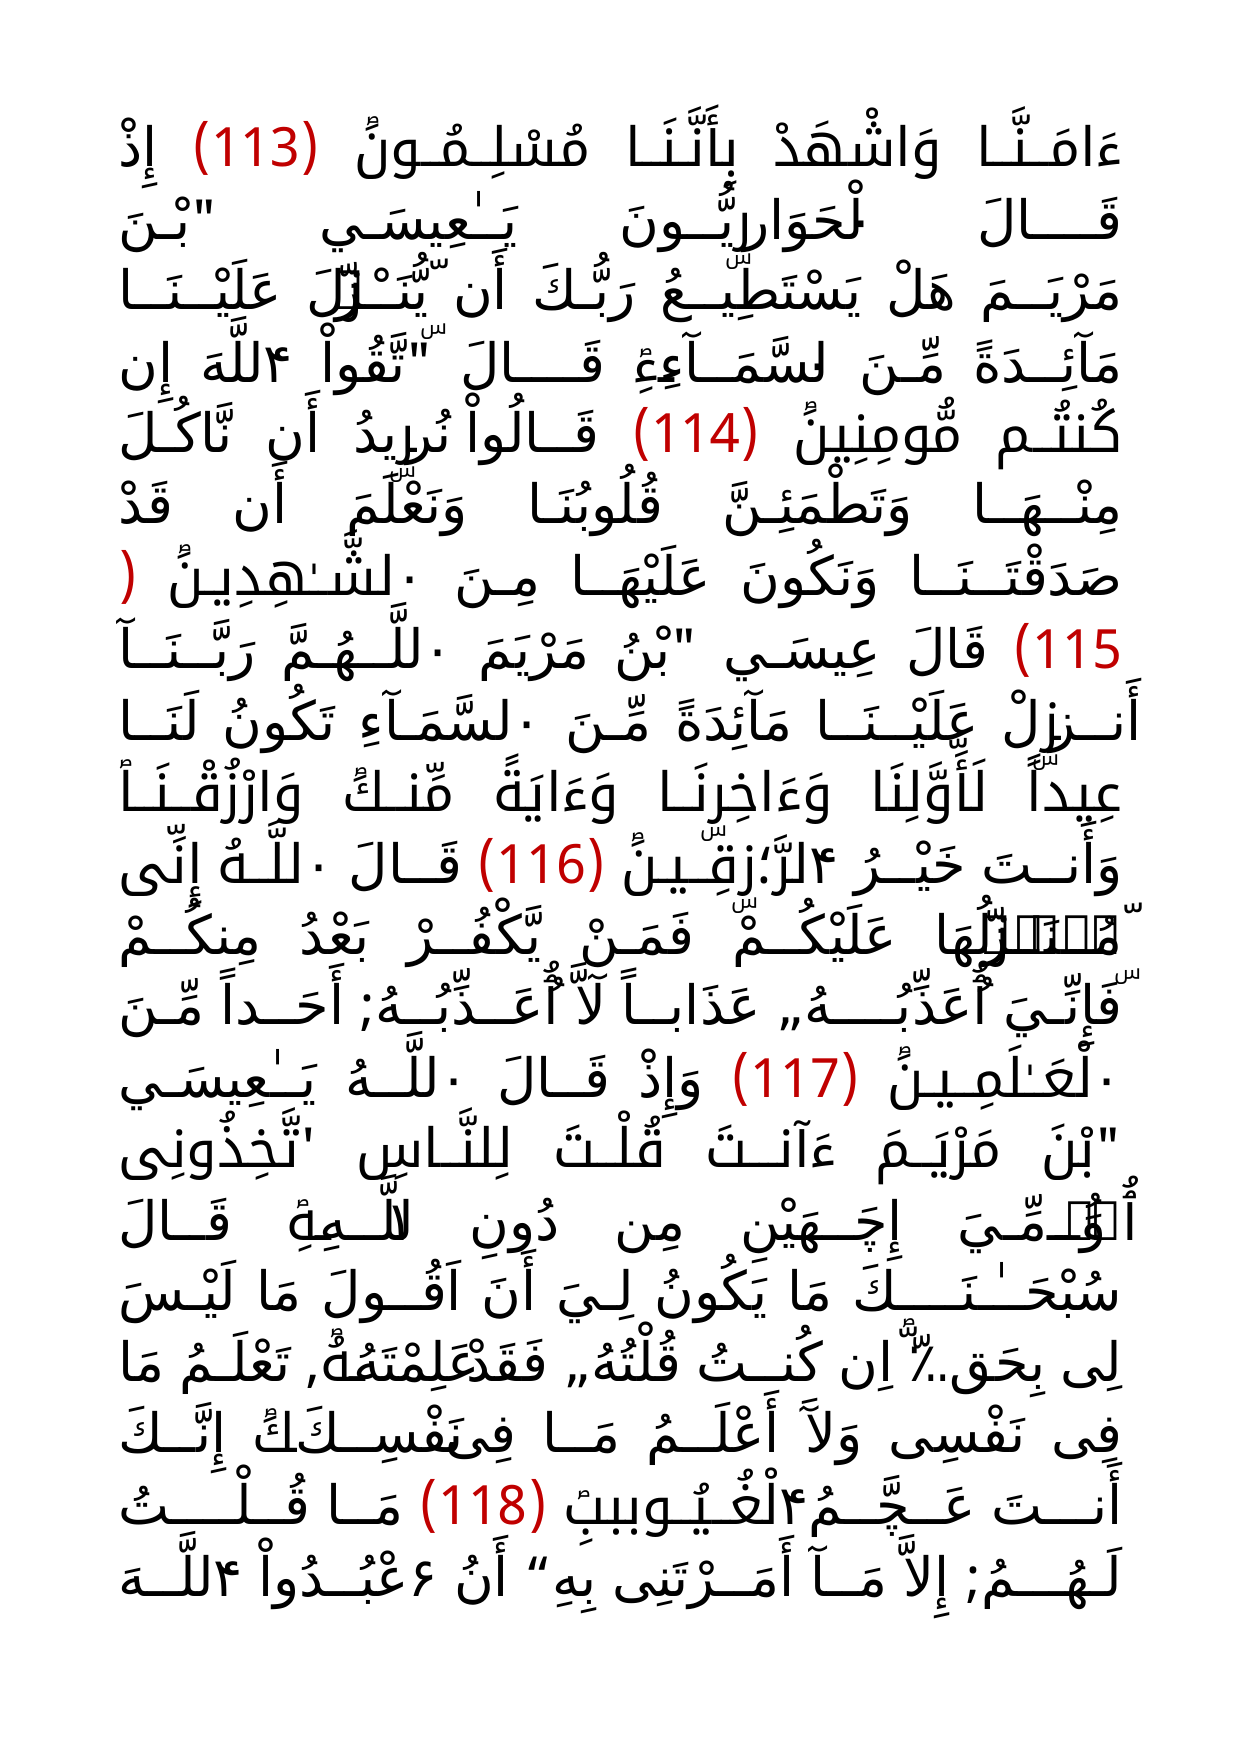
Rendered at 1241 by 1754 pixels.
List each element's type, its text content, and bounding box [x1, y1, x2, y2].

text بِسْمِ ۱للَّهِ ۱لرَّحْمَـٰنِ ۱لرَّحِيمِ يَـٰٓـأَيُّهَـا ۰لذِينَ ءَامَنُوٓاْ أَوْفُواْ بِالْعُقُودِؐ (1) ٱُحِلَّــتْ لَكُم بَهِيمَةُ ۴لاَنْعَــٰمِ إِلاَّ مَا يُتْلۭيٰ عَلَيْكُمْ غَيْرَ مُحِلِّى ۱لصَّيْدِ وَأَنتُمْ حُرُم٘ؐ اِنَّ ۰للَّهَ يَحْكُمُ مَا يُرۣيدُؐ (2) يَـٰٓأَيُّهَا ۰لذِيـنَ ءَامَنُواْ لاَ تُحِلُّواْ شَعَــٰٓئِرَ ۰للَّهِ وَلاَ ۰لشَّهْرَ ۰لْحَرَامَ وَلاَ ۰لْهَدْيَ وَلاَ ۰لْقَـلَئِدَ وَلآَ ءَآمِّينَ ۰لْبَيْــتَ ۰لْحَرَامَ يَبْتَغُونَ فَضْلًا مِّن رَّبِّهِمْ وَرۣضْوَ؛ناًؐ وَإِذَا حَلَلْتُمْ فَاصْطَادُواْؐ وَلاَ يَجْرۣمَنَّكُمْ شَنَـَٔانُ قَوْمٖ اَن صَدُّوكُمْ عَنِ ۱ڤْمَسْجِدِ ۱لْحَرَامِ أَن تَعْتَدُواْؐ وَتَعَاوَنُواْ عَلَي ۰لْبِـرّۣ وَالتَّقْوۭيٰؐ وَلاَ تَعَـاوَنُـواْ عَلَي ۰لِاثْـمِ وَالْعُـدْوَ؛نِؐ وَاتَّـقُـواْ ۴للَّهَؐ إِنَّ ۰للَّهَ شَدِيدُ ۴لْعِقَابببِؐ (3) ¥ حُرّۣمَــتْ عَلَيْكُمُ ۴لْمَيْتَةُ وَالدَّمُ وَلَحْمُ ۴لْخِنزۣيرۣ وَمَآ ٱُهِلَّ لِغَـيْرۣ ۱للَّهِ بِهِ” وَاڤْمُنْخَـنِـقَـةُ وَالْمَـوْقُـوذَةُ وَالْمُتَرَدِّيَةُ وَاڤنَّطِيحَةُ وَمَآ أَكَلَ ۰لسَّبُعُ إِلاَّ مَـا ذَكَّيْتُــمْ وَمَا ذُبِحَ عَلَي ۰لنُّصُــبِ وَأَن تَسْتَقْسِمُواْ بِالاَزْچَــمِؐ ذَ؛لِــكُــمْ فِسْق٘ؐ ۱لْيَـوْمَ يَئِـسَ ۰لذِينَ كَفَرُواْ مِن دِينِكُمْؐ فَلاَ تَخْشَوْهُــمْ وَاخْشَوْنِؐ ۱لْيَوْمَ أَكْمَلْــتُ لَكُمْ دِينَكُمْ وَأَتْمَمْــتُ عَلَيْكُمْ نِعْمَتِى وَرَضِـيـــتُ لَكُـمُ ۴لِاسْچَـمَ دِينـاًؐ فَمَنُ ۶ضْـطُــرَّ فِى مَخْمَصَـةٖ غَيْرَ مُتَجَانِـفٍ لِإِّثْـمٍ فَإِنَّ ۰للَّهَ غَـفُـورٌ رَّحِـيـمٌؐ (4) يَسْــَٔلُونَكَ مَاذَآ ٱُحِلَّ لَهُمْؐ قُلُ ۷حِلَّ لَكُمُ ۴لطَّيِّبَــٰــتُ وَمَــا عَلَّمْتُم مِّنَ ۰لْجَوَارۣحِ مُكَلِّبِينَ تُعَلِّمُونَهُنَّ مِمَّا عَلَّمَكُمُ ۴للَّهُؐ فَكُلُواْ مِمَّآ أَمْسَكْنَ عَلَيْكُمْ وَاذْكُرُواْ èسْمَ ۰للَّهِ عَلَيْهِؐ وَاتَّقُواْ ۴للَّهَؐ إِنَّ ۰للَّهَ سَرۣيعُ ۴لْحِـسَـابببِؐ (5) ۱لْيَـوْمَ ٱُحِـلَّ لَكُـمُ ۴لطَّيِّبَــٰــتُ وَطَعَامُ ۴لذِينَ ٱُوتُواْ ۴لْكِتَــٰــبَ حِلٌّ لَّكُمْ وَطَعَامُكُمْ حِـلٌّ لَّهُــمْ وَاڤْمُحْصَنَــٰــتُ مِنَ ۰لْمُومِنَــٰــتِ وَاڤْمُحْصَنَــٰــتُ مِنَ ۰لـذِينَ ٱُوتُواْ ۴لْكِتَــٰــبَ مِن قَـبْلِكُمُ; إِذَآ ءَاتَيْتُمُوهُنَّ ٱُجُورَهُنَّ مُحْصِنِيـنَ غَيْرَ مُسَـٰفِحِيـنَ وَلاَ مُتَّخِـذِىٓ أَخْدَانٍؐ وَمَنْ يَّكْفُرْ بِالِايمَـٰنِ فَقَدْ حَبِطَ عَمَلُهُ„ وَهُوَ فِى ۱لاَخِرَةِ مِنَ ۰لْخَــٰسِرۣينَؐ (6) ® يَـٰٓأَيُّهَا ۰لذِينَ ءَامَنُوٓاْ إِذَا قُمْتُـمُ; إِلَي ۰لصَّلَــوٰةِ فَاغْسِلُواْ وُجُوهَكُمْ وَأَيْدِيَكُمُ; إِلَي ۰لْمَرَافِقِ وَامْسَحُواْ بِرُءُوسِكُمْؐ وَأَرْجُلَكُمُ; إِلَي ۰لْكَعْبَيْنِؐ وَإِن كُنتُمْ جُنُبــاً فَاطَّهَّرُواْؐ وَإِن كُنتُم مَّرْضۭيٰٓ أَوْ عَلَيٰ سَفَـر۫ اَوْ جَـآءَ احَدٌ مِّنكُم مِّنَ ۰لْغَآئِطِ أَوْ چَمَسْتُمُ ۴لنِّسَـآءَ فَلَمْ تَجِدُواْ مَآءً فَتَيَمَّمُواْ صَعِيداً طَيِّباً فَامْسَحُواْ بِوُجُوهِكُمْ وَأَيْدِيكُم مِّنْهُؐ مَا يُرۣيدُ ۴للَّهُ لِيَجْعَلَ عَلَيْكُم مِّنْ حَرَجٍؐ وَچَكِنْ يُّرۣيــدُ لِيُطَهِّرَكُمْ وَلِيُتِمَّ نِعْمَتَهُ„ عَلَيْكُمْ لَعَلَّكُمْ تَشْكُرُونَؐ (7) وَاذْكُرُواْ نِعْمَةَ ۰للَّهِ عَلَيْكُمْ وَمِيثَــٰقَهُ ۴ﻟ﮲ وَاثَقَكُم بِهِ“ إِذْ قُلْتُمْ سَمِعْنَا وَأَطَعْنَاؐ وَاتَّقُواْ ۴للَّهَؐ إِنَّ ۰للَّهَ عَلِيمٛ بِذَاتِ ۱لصُّدُورۣؐ (8) يَـٰٓـأَيُّهَا ۰لذِينَ ءَامَنُواْ كُونُواْ قَوَّ؛مِينَ لِلهِ شُهَـدَآءَ بِالْقِـسْـطِؐ وَلاَ يَجْرۣمَـنَّــكُمْ شَنَـــَٔانُ قَــوْمٖ عَلَـيٰٓ أَلاَّ تَعْدِلُواْؐ èعْدِلُواْ هُوَ أَقْـرَبببُ لِلتَّقْوۭيٰؐ وَاتَّقُـواْ ۴للَّهَؐ إِنَّ ۰للَّهَ خَبِيرٛ بِمَــا تَعْمَلُونَؐ (9) وَعَدَ ۰للَّهُ ۴لذِينَ ءَامَنُواْ وَعَمِلُواْ ۴ڤصَّـٰڤِحَـٰــتِ لَهُم مَّغْفِرَةٌ وَأَجْر٘ عَظِيمٌؐ (10) وَالذِينَ كَفَرُواْ وَكَذَّبُواْ بِـَٔايَــٰتِنَآ ٱُوْلَئِكَ أَصْحَــٰــبُ ۴لْجَحِيمِؐ (11) يَـٰٓأَيُّهَا ۰لذِينَ ءَامَنُواْ ۶ذْكُرُواْ نِعْمَــتَ ۰للَّهِ عَلَيْكُمُ; إِذْ هَمَّ قَوْم٘ اَنْ يَّـبْسُطُوٓاْ إِلَيْكُمُ; أَيْدِيَهُمْ فَكَفَّ أَيْدِيَهُمْ عَنكُمْؐ وَاتَّقُواْ ۴للَّهَؐ وَعَلَي ۰للَّهِ فَلْيَتَوَكَّلِ ۱لْمُومِنُونَؐ (12) © وَلَقَدَ اَخَذَ ۰للَّهُ مِيثَـٰقَ بَنِىٓ إِسْرَآءِيلَ وَبَعَثْنَا مِنْهُمُ èثْنَىْ عَشَرَ نَقِيبـاًؐ وَقَالَ ۰للَّهُ إِنِّى مَعَكُمْؐ لَـئِـنَ اَقَمْتُمُ ۴لصَّلَوٰةَ وَءَاتَيْتُمُ ۴لزَّكَوٰةَ وَءَامَنتُم بِرُسُلِى وَعَزَّرْتُمُوهُمْ وَأَقْرَضْتُمُ ۴للَّهَ قَرْضاٗ حَسَناً لُءَّكَفِّرَنَّ عَنكُمْ سَيِّــَٔاتِكُمْ وَلُءَدْخِلَنَّكُمْ جَنَّــٰــتٍ تَجْرۣى مِـن تَحْتِهَا ۰لاَنْهَـٰـرُؐ فَمَن كَفَـرَ بَـعْـدَ ذَ؛لِـكَ مِنكُمْ فَقَد ضَّلَّ سَوَآءَ ۰لسَّبِيلِؐ (13) فَبِمَا نَقْضِهِم مِّيثَــٰقَهُمْ لَعَنَّــٰهُمْ وَجَعَلْنَا قُلُوبَهُمْ قَــٰسِيَـةً يُحَـرّۣفُونَ ۰لْكَلِـمَ عَن مَّوَاضِعِهِ” وَنَسُـواْ حَظّـاً مِّمَّــا ذُكِّـرُواْ بِهِؐ” وَلاَ تَــزَالُ تَطَّلِعُ عَلَيٰ خَآئِنَةٍ مِّنْهُمُ; إِلاَّ قَلِيلًا مِّنْهُــمْؐ فَاعْــفُ عَنْهُمْ وَاصْفَحِؐ اِنَّ ۰للَّهَ يُحِــبُّ ۴ڤْمُحْسِنِينَؐ (14) وَمِـنَ ۰لذِيـنَ قَالُوٓاْ إِنَّــا نَصَـٰرۭيٰٓ أَخَذْنَا مِيثَــٰقَهُمْ فَنَسُواْ حَظّاً مِّمَّــا ذُكِّرُواْ بِهِ” فَأَغْرَيْنَا بَيْنَهُمُ ۴لْعَدَ؛وَةَ وَالْبَغْضَآءَ اۭلَيٰ يَوْمِ ۱لْقِيَــٰمَةِؐ وَسَوْفَ يُنَبِّيؖهُمُ ۴للَّهُ بِمَاكَانُواْ يَصْنَعُونَؐ (15) يَـٰٓأَهْلَ ۰لْكِتَــٰــبِ قَدْ جَآءَكُمْ رَسُولُنَـا يُبَيِّنُ لَكُمْ كَثِيراً مِّمَّا كُنتُمْ تُخْفُونَ مِنَ ۰لْكِتَــٰــبِ وَيَعْفُواْ عَن كَثِيرٍؐ (16) قَدْ جَآءَكُم مِّنَ ۰للَّهِ نُورٌ وَكِتَــٰــبٌ مُّبِينٌ (17) يَهْدِى بِهِ ۱للَّهُ مَـنِ 'تَّبَعَ رۣضْوَ؛نَهُ„ سُبُلَ ۰لسَّچَمِؐ وَيُخْرۣجُـهُم مِّنَ ۰لظُّلُمَــٰــتِ إِلَي ۰لنُّورۣ بِإِذْنِهِؐ” وَيَهْدِيهِمُ; إِلَيٰ صِرَ؛طٍ مُّسْتَقِيمٍؐ (18) ® لَّقَدْ كَفَـرَ ۰لذِيـنَ قَالُوٓاْ إِنَّ ۰للَّهَ هُوَ ۰لْمَسِيحُ èبْنُ مَرْيَمَؐ قُـلْ فَمَنْ يَّمْلِــكُ مِنَ ۰للَّهِ شَيْـــٔاٗ اِنَ اَرَادَ أَنْ يُّهْلِــكَ ۰ڤْمَسِيحَ "بْنَ مَرْيَــمَ وَٱُمَّهُ„ وَمَن فِى ۱لاَرْضِ جَمِيعـاًؐ وَلِلهِ مُلْــكُ ۴لسَّمَــٰوَ؛تتتِ وَالاَرْضِ وَمَا بَيْنَهُمَاؐ يَخْلُـقُ مَا يَشَآءُؐ وَاللَّهُ عَلَيٰ كُلِّ شَيْءٍ قَدِيــرٌؐ (19) وَقَالَــتِ ۱لْيَهُودُ وَالنَّصَــٰرۭيٰ نَحْـنُ أَبْنَــٰٓؤُاْ ۴للَّهِ وَأَحِبَّـٰٓؤُهُؐ, قُلْ فَلِمَ يُعَذِّبُكُم بِذُنُوبِكُمؐ بَلَ اَنتُم بَشَرٌ مِّمَّـنْ خَلَقَؐ يَغْفِرُ لِمَنْ يَّشَآءُ وَيُعَذِّبببُ مَـنْ يَّشَآءُؐ وَلِلهِ مُلْكُ ۴لسَّمَـٰوَ؛تتتِ وَالاَرْضِ وَمَا بَيْنَهُمَـاؐ وَإِلَيْهِ ۱لْمَصِيرُؐ (20) يَـٰٓأَهْلَ ۰لْكِتَــٰــبِ قَدْ جَآءَكُمْ رَسُولُنَا يُبَيِّنُ لَكُمْ عَلَيٰ فَتْرَةٍ مِّنَ ۰لرُّسُلِ أَن تَقُولُواْ مَا جَآءَنَــا مِنۢ بَشِيرٍ وَلاَ نَذِيرٍ فَقَدْ جَآءَكُم بَشِيرٌ وَنَذِيرٌؐ وَاللَّهُ عَلَيٰ كُلِّ شَيْءٍ قَدِيرٌؐ (21) وَإِذْ قَالَ مُوسۭيٰ لِقَوْمِهِ” يَــٰقَوْمِ ۹ذْكُرُواْ نِعْمَةَ ۰للَّهِ عَلَيْكُمُ; إِذْ جَعَلَ فِيكُمُ; أَنۢبِيؕـآءَ وَجَعَلَكُم مُّلُوكـاًؐ وَءَاتۭيٰكُم مَّا لَمْ يُوتتتِ أَحَداً مِّنَ ۰لْعَــٰلَمِينَؐ (22) يَــٰقَوْمِ ۹دْخُلُواْ ۴لاَرْضَ ۰لْمُقَدَّسَةَ ۰لتِى كَتَــــبَ ۰للَّهُ لَــكُمْؐ وَلاَ تَرْتَدُّواْ عَلَيٰٓ أَدْبۭـٰرۣكُمْ فَتَنقَــلِبُـواْ خَـــٰسِرۣيـنَؐ (23) قَــالُواْ يَــٰمُوسۭيٰٓ إِنَّ فِيهَا قَوْمـاً جَبّۭارۣينَؐ وَإِنَّا لَن نَّدْخُلَهَـا حَتَّـيٰ يَخْرُجُواْ مِنْهَــاؐ فَإِنْ يَّخْرُجُواْ مِنْـهَـا فَإِنَّا دَ؛خِلُـونَؐ (24) ¤ قَالَ رَجُچَنِ مِنَ ۰لذِينَ يَخَافُونَ أَنْعَمَ ۰للَّهُ عَلَيْهِمَا ۸دْخُلُواْ عَلَيْهِمُ ۴لْبَابببَؐ فَإِذَا دَخَلْتُمُوهُ فَإِنَّكُمْ غَـٰلِبُونَؐ وَعَلَي ۰للَّهِ فَتَوَكَّلُوٓاْ إِن كُنتُــم مُّومِنِيـنَؐ (25) قَــالُواْ يَــٰمُوسۭيٰٓ إِنَّـا لَن نَّدْخُلَهَآ أَبَداً مَّـا دَامُواْ فِيهَا فَاذْهَــبَ اَنتَ وَرَبُّكَ فَقَــٰتِلآَ إِنَّا هَــٰهُنَا قَــٰعِدُونَؐ (26) قَالَ رَبِّ إِنِّى لآَ أَمْلِكُ إِلاَّ نَفْسِىؐ وَأَخِىؐ فَافْرُقْ بَيْنَنَـا وَبَيْنَ ۰لْقَوْمِ ۱لْفَــٰسِقِيـنَؐ (27) قَالَ فَإِنَّهَا مُحَـرَّمَة٘ عَلَيْهِمُؐ; أَرْبَعِينَ سَنَةً يَتِيهُـونَ فِى ۱لاَرْضِؐ فَلاَ تَاسَ عَلَي ۰لْقَوْمِ ۱لْفَــٰسِقِينَؐ (28) وَاتْلُ عَلَيْهِــمْ نَبَأَ "بْنَيَ —ادَمَ بِالْحَقِّ إِذْ قَرَّبَــا قُرْبَاناً فَتُقُبِّلَ مِنَ اَحَدِهِمَا وَلَمْ يُتَقَبَّلْ مِنَ ۰لاَخَرۣؐ قَالَ لَأَقْتُلَنَّــكَؐ قَالَ إِنَّمَا يَتَقَبَّلُ ۴للَّهُ مِنَ ۰لْمُتَّقِينَؐ (29) لَـئِنۢ بَسَطْــتَّ إِلَيَّ يَدَكَ لِتَقْتُـلَنِى مَـآ أَنَــا بِبَاسِطٍ يَدِيَ إِلَيْــكَ لَأِقْتُلَــكَؐ إِنِّيَ أَخَافُ ۴للَّهَ رَبَّ ۰لْعَــٰلَمِينَؐ (30) إِنِّيَ ٱُرۣيدُ أَن تَبُوٓأَ بِإِثْمِى وَإِثْمِــكَ فَتَكُونَ مِنَ اَصْحَــٰــبِ ۱لنّۭارۣؐ وَذَ؛لِكَ جَزَ×ؤُاْ ۴لظَّـٰلِمِــيـنَؐ (31) فَطَوَّعَــــتْ لَــهُ„ نَفْسُــهُ„ قَتْلَ أَخِيـهِ فَقَتَــلَــهُ„ فَأَصْبَحَ مِـنَ ۰لْخَــٰسِرۣيـنَؐ (32) فَبَعَــــثَ ۰للَّهُ غُرَابــاً يَبْحَــــثُ فِى ۱لاَرْضِ لِيُرۣيَــهُ„ كَيْــفَ يُوَ؛رۣى سَوْءَةَ أَخِيهِؐ قَــالَ يَـٰوَيْلَتۭيٰٓ أَعَجَزْتتتُ أَنَ اَكُونَ مِثْلَ هَـٰذَا ۰لْغُرَابببِ فَٱُوَ؛رۣيَ سَوْءَةَ أَخِى فَأَصْبَحَ مِنَ ۰لنَّــٰدِمِينَ (33) مِنَ اَجْلِ ذَ؛لِكَؐ كَتَبْنَـا عَلَيٰ بَنِىٓ إِسْرَآءِيلَ أَنَّهُ„ مَن قَتَلَ نَفْساَۢ بِغَيْـرۣ نَفْسٖ اَوْ فَسَادٍ فِى ۱لاَرْضِ فَكَأَنَّمَا قَتَلَ ۰لنَّاسَ جَمِيعـاًؐ وَمَنَ اَحْيۭاهَــا فَكَأَنَّمَآ أَحْيَــا ۰لنَّاسَ جَمِيعاًؐ ® وَلَقَدْ جَآءَتْهُمْ رُسُلُنَـا بِالْبَيِّنَــٰــتِ ثُـمَّ إِنَّ كَثِيراً مِّنْهُم بَعْدَ ذَ؛لِــكَ فِى ۱لاَرْضِ لَمُسْرۣفُــونَؐ (34) إِنَّــمَــا جَزَ×ؤُاْ ۴لذِينَ يُحَارۣبُونَ ۰للَّهَ وَرَسُولَهُ„ وَيَسْعَوْنَ فِى ۱لاَرْضِ فَسَــاداٗ اَنْ يُّقَــتَّــلُــوٓاْ أَوْ يُصَــلَّبُــوٓاْ أَوْ تُقَطَّــعَ أَيْدِيهِــــمْ وَأَرْجُلُهُم مِّنْ خِچَفٖ اَوْ يُنفَوْاْ مِنَ ۰لاَرْضِؐ ذَ؛لِــكَ لَهُــمْ خِزْيٌ فِى ۱لدُّنْيۭـاؐ وَلَهُــمْ فِى ۱لاَخِرَةِ عَــذَاب٘ عَظِيــم٘ (35) اِلاَّ ۰لذِينَ تَابُواْ مِن قَــبْـلِ أَن تَقْدِرُواْ عَلَيْهِمْ فَاعْلَمُوٓاْ أَنَّ ۰للَّــهَ غَفُورٌ رَّحِيمٌؐ (36) يَـٰٓأَيُّهَــا ۰لذِينَ ءَامَنُواْ èتَّقُواْ ۴للَّهَ وَابْتَغُوٓاْ إِلَيْهِ ۱لْوَسِيلَةَ وَجَــٰهِدُواْ فِى سَبِيـلِــهِ” لَعَلَّــكُــمْ تُفْلِحُـونَؐ (37) إِنَّ ۰لذِيـنَ كَـفَــرُواْ لَوَ اَنَّ لَهُــم مَّــا فِى ۱لاَرْضِ جَمِيعــاً وَمِثْلَهُ„ مَعَهُ„ لِيَفْتَدُواْ بِهِ” مِـنْ عَـذَابببِ يَــوْمِ ۱لْقِيَــٰـمَةِ مَــا تُقُبِّلَ مِنْهُمْؐ وَلَهُمْ عَذَاببب٘ اَلِيــمٌؐ (38) يُرۣيدُونَ أَنْ يَّخْــرُجُــواْ مِنَ ۰لنّۭارۣ وَمَـا هُم بِخَــٰرۣجِينَ مِنْهَـاؐ وَلَهُمْ عَذَابٌ مُّقِيمٌؐ (39) وَالسَّارۣقُ وَالسَّارۣقَةُ فَاقْطَعُوٓاْ أَيْدِيَهُمَا جَزَآءَۢ بِمَا كَسَبَــا نَكَــٰلًا مِّـنَ ۰للَّهِؐ وَاللَّهُ عَزۣيز٘ حَكِيــمٌؐ (40) فَمَـن تَابَ مِـنۢ بَــعْــدِ ظُلْمِهِ” وَأَصْــلَحَ فَــإِنَّ ۰للَّهَ يَتُـوبببُ عَلَــيْــهِؐ إِنَّ ۰للَّــهَ غَفُــورٌ رَّحِيم٘ؐ (41) اَلَمْ تَعْلَمَ اَنَّ ۰للَّهَ لَهُ„ مُلْــكُ ۴لسَّمَــٰوَ؛تِ وَالاَرْضِؐ يُعَذِّبببُ مَـنْ يَّشَـآءُ وَيَغْفِرُ لِمَنْ يَّشَــآءُؐ وَاللَّهُ عَلَيٰ كُلِّ شَيْءٍ قَدِيرٌؐ (42) © يَـٰٓأَيُّهَـا ۰لرَّسُولُ لاَ يُحْزۣنــكَ ۰لذِينَ يُسَــٰرۣعُونَ فِى ۱لْكُفْرۣ مِنَ ۰لذِينَ قَالُـوٓاْ ءَامَنَّـا بِأَفْـوَ؛هِــهِــمْ وَلَمْ تُومِـن قُلُوبُهُـمْؐ وَمِنَ ۰لذِيـنَ هَــادُواْ سَمَّــٰـعُــونَ لِلْكَذِبببِ سَمَّــٰعُــونَ لِقَوْمٖ —اخَرۣيـنَ لَمْ يَاتُوكَؐ يُحَرّۣفُــونَ ۰لْكَــلِــمَ مِـنۢ بَعْدِ مَوَاضِعِــهِ” يَقُولُــونَ إِنُ ۷وتِيتُــمْ هَــٰـذَا فَخُــذُوهُ وَإِن لَّــمْ تُــوتَــوْهُ فَاحْــذَرُواْؐ وَمَـنْ يُّــرۣدِ ۱للَّــهُ فِــتْــنَــتَــهُ„ فَلَـن تَــمْـلِــكَ لَــهُ„ مِـنَ ۰للَّهِ شَــيْـــٔاٗؐ ۷وْلَئِـــكَ ۰لذِينَ لَمْ يُرۣدِ ۱للَّهُ أَنْ يُّطَــهِّــرَ قُلُوبَــهُــمْؐ لَــهُــمْ فِى ۱لدُّنْـيۭــا خِـزْيٌؐ وَلَــهُـمْ فِى ۱لاَخِــرَةِ عَــذَاب٘ عَظِــيــمٌؐ (43) سَمَّـــٰعُــونَ لِلْكَذِبببِ أَكَّــٰلُـونَ ڤِڤسُّحْــــتِؐ فَــإِن جَآءُوكككَ فَاحْكُــم بَيْنَهُمُ; أَوَ اَعْرۣضْ عَنْهُـمْؐ وَإِن تُعْـرۣضْ عَنْهُـمْ فَلَـنْ يَّضُرُّوكككَ شَيْـــٔاًؐ وَإِنْ حَكَمْــــتَ فَاحْكُـم بَيْنَهُــم بِالْقِسْـطِؐ إِنَّ ۰للَّهَ يُحِــبُّ ۴لْمُقْسِطِينَؐ (44) وَكَيْفَ يُحَكِّمُونَــكَ وَعِندَهُمُ ۴لتَّوْرۭيٰةُ فِيهَا حُكْمُ ۴للَّهِ ثُمَّ يَتَوَلَّوْنَ مِنۢ بَعْدِ ذَ؛لِكَؐ وَمَــآ ٱُوْلَئِكَ بِالْمُومِنِينَؐ (45) إِنَّآ أَنزَلْنَا ۰لتَّوْرۭيٰةَ فِيهَا هُديً وَنُورٌ يَحْكُمُ بِهَـا ۰لنَّبِيٓــُٔونَ ۰لذِيـنَ أَسْلَمُـواْ لِلذِينَ هَـادُواْ وَالرَّبَّـــٰنِيُّـونَ وَالاَحْبَارُ بِمَا ۸سْتُحْفِظُواْ مِن كِتَــٰــبِ ۱للَّهِ وَكَانُواْ عَلَيْهِ شُهَدَآءَؐ فَلاَ تَخْشَـوُاْ ۴لنَّاسَ وَاخْشَـوْنِؐ وَلاَ تَشْتَــرُواْ بِـَٔايَــٰتِى ثَمَنـاً قَلِيلًؐا وَمَن لَّمْ يَحْكُم بِمَـآ أَنزَلَ ۰للَّهُ فَٱُوْلَئِكَ هُمُ ۴لْكَــٰفِرُونَؐ (46) ® وَكَتَبْنَـا عَلَيْهِمْ فِيهَآ أَنَّ ۰لنَّفْـسَ بِالنَّفْسِ وَالْعَيْـنَ بِالْعَيْـنِ وَالاَنـفَ بِالاَنـفِ وَالاُذْنَ بِالاُذْنِ وَالسِّنَّ بِالسِّنِّ وَالْجُرُوحَ قِصَاصٌؐ فَمَن تَصَدَّقَ بِهِ” فَهُوَ كَفَّارَةٌ لَّـهُؐ, وَمَن لَّمْ يَحْكُم بِمَآ أَنزَلَ ۰للَّهُ فَٱُوْلَئِــكَ هُمُ ۴لظَّـٰلِمُونَؐ (47) وَقَفَّيْنَا عَلَـيٰٓ ءَاثۭـٰرۣهِم بِعِيسَي "بْنِ مَرْيَمَ مُصَدِّقاً لِّمَا بَيْنَ يَدَيْهِ مِنَ ۰لتَّوْرۭيٰةِؐ وَءَاتَيْنَــٰهُ ۴لِانجِيـلَ فِيهِ هُديً وَنُورٌ وَمُصَدِّقاً لِّمَـا بَيْـنَ يَدَيْهِ مِـنَ ۰لتَّوْرۭيٰـةِ وَهُـديً وَمَوْعِـظَـةً لِّلْمُتَّقِيـنَؐ (48) وَڤْيَحْكُمَ اَهْـلُ ۴لِانجِيلِ بِمَآ أَنزَلَ ۰للَّهُ فِيهِؐ وَمَن لَّمْ يَحْكُم بِمَــآ أَنزَلَ ۰للَّهُ فَٱُوْلَئِــكَ هُمُ ۴لْفَــٰسِقُـونَؐ (49) وَأَنزَلْنَــآ إِلَيْــكَ ۰لْكِتَــٰـــبَ بِالْحَقِّ مُصَدِّقاً لِّمَا بَيْنَ يَدَيْهِ مِنَ ۰لْكِتَــٰــبِ وَمُهَيْمِناٗ عَلَيْهِؐ فَاحْكُم بَيْنَهُم بِمَآ أَنزَلَ ۰للَّهُ وَلاَ تَتَّبِعَ اَهْوَآءَهُمْ عَمَّا جَآءَكَ مِنَ ۰لْحَقﱢّؐ لِكُلٍّ جَعَلْنَا مِنكُمْ شِرْعَةً وَمِنْهَاجاًؐ وَلَوْ شَآءَ ۰للَّهُ لَجَعَلَكُمُ; ٱُمَّةً وَ؛حِدَةًؐ وَچَكِن لِّيَبْلُوَكُمْ فِى مَآ ءَاتۭيٰكُمْؐ فَاسْتَبِقُواْ ۴لْخَيْرَ؛تتتِؐ إِلَي ۰للَّهِ مَرْجِعُكُمْ جَمِيعاً فَيُنَبِّيؖكُم بِمَا كُنتُمْ فِيهِ تَخْتَلِفُونَؐ (50) ¥ وَأَنُ ۶حْكُم بَيْنَهُم بِمَآ أَنزَلَ ۰للَّهُؐ وَلاَ تَتَّـبِـعَ اَهْوَآءَهُــمْؐ وَاحْــذَرْهُــمُ; أَنْ يَّفْتِنُـوكككَ عَنۢ بَعْضِ مَآ أَنــزَلَ ۰للَّــهُ إِلَيْــكَؐ فَــإِن تَوَلَّوْاْ فَاعْلَـمَ اَنَّمَـا يُرۣيدُ ۴للَّهُ أَنْ يُّصِيبَـهُم بِبَعْضِ ذُنُوبِهِمْؐ وَإِنَّ كَثِيـراً مِّـنَ ۰لنَّـاسِ لَفَــٰسِقُـونَؐ (51) أَفَحُــكْمَ ۰لْجَــٰهِـلِــيَّــةِ يَبْغُـونَؐ وَمَـنَ اَحْسَـنُ مِنَ ۰للَّــهِ حُكْمــاً لِّقَوْمٍ يُوقِــنُــونَؐ (52) يَـٰٓـأَيُّـهَـا ۰لذِيـنَ ءَامَـنُـواْ لاَ تَتَّخِـذُواْ ۴لْيَـهُـودَ وَالنَّـصَــٰرۭيٰٓ أَوْلِيَــآءَؐ بَعْضُهُـمُ; أَوْلِيَــآءُ بَعْـضٍؐ وَمَنْ يَّتَوَلَّـهُـم مِّنـكُمْ فَإِنَّــهُ„ مِنْـهُــمُؐ; إِنَّ ۰للَّـهَ لاَ يَـهْـدِى ۱لْقَــوْمَ ۰لظَّــٰلِـمِيـنَؐ (53) فَـتَـرَي ۰لــذِيـنَ فِى قُلُــوبِهِــم مَّرَضٌ يُسَــٰرۣعُــونَ فِيهِــمْ يَقُــولُــونَ نَخْشۭـيٰٓ أَن تُصِيـبَــنَــا دَآئِرَةٌؐ فَعَـسَـي ۰للَّـهُ أَنْ يَّـاتِـيَ بِاڤْفَتْحِ أَوَ اَمْرٍ مِّـنْ عِنـدِهِ” فَيُصْبِحُـواْ عَلَـيٰ مَآ أَسَـرُّواْ فِىٓ أَنفُسِــهِــمْ نَــٰدِمِيـنَؐ (54) يَقُـولُ ۴لذِيـنَ ءَامَنُوٓاْ أَهَـٰٓؤُلآَءِ ۱لـذِينَ أَقْسَـمُـواْ بِاللَّهِ جَهْدَ أَيْمَــٰنِـهِمُ; إِنَّهُمْ لَمَعَكُمْ حَبِطَــتَ اَعْمَــٰلُـهُـمْ فَأَصْبَحُــواْ خَــٰسِــرۣيـنَؐ (55) يَـٰٓأَيُّـهَـا ۰لذِينَ ءَامَـنُـواْ مَنْ يَّـرْتَدِدْ مِنكُمْ عَـن دِينِـهِ” فَسَوْفَ يَاتِى ۱للَّـهُ بِقَـوْمٍ يُحِبُّهُـمْ وَيُحِبُّونَـهُ; أَذِلَّةٖ عَلَي ۰لْـمُـومِـنِـيـنَ أَعِزَّةٖ عَـلَي ۰لْــكۭـٰـفِـرۣيـنَ يُجَــٰهِـدُونَ فِى سَبِيلِ ۱للَّهِ وَلاَ يَخَـافُونَ لَوْمَـةَ ٹــمٍؐ ذَ؛لِــكَ فَضْـلُ ۴للَّــهِ يُوتِيــهِ مَنْ يَّشَآءُؐ وَاللَّهُ وَ؛سِع٘ عَلِيم٘ؐ (56) اِنَّمَـا وَلِيُّــكُمُ ۴للَّــهُ وَرَسُــولُــهُ„ وَالذِينَ ءَامَنُواْ ۴لذِيـنَ يُــقِيمُونَ ۰لصَّــلَــوٰةَ وَيُــوتُــونَ ۰لزَّكَوٰةَ وَهُمْ رَ؛كِعُــونَؐ (57) وَمَنْ يَّتَـوَلَّ ۰للَّهَ وَرَسُولَــهُ„ وَالذِينَ ءَامَــنُــواْ فَــإِنَّ حِزْبببَ ۰للَّــهِ هُــمُ ۴لْغَــٰلِبُـــونَؐ (58) يَـٰٓـأَيُّهَــا ۰لذِيـنَ ءَامَــنُــواْ لاَ تَتَّخِذُواْ ۴لذِيـنَ "تَّخَذُواْ دِينَــكُــمْ هُــزُؤاً وَلَعِبــاً مِّـنَ ۰لذِينَ ٱُوتُــواْ ۴لْكِتَــٰــبَ مِـن قَبْلِكُمْ وَالْكُفَّــارَ أَوْلِيَــآءَؐ وَاتَّقُــواْ ۴للَّــهَ إِن كُنتُـم مُّومِنِـيـنَؐ (59) ® وَإِذَا نَادَيْـتُـمُ; إِلَي ۰لصَّلَوٰةِ 'تَّخَذُوهَا هُزُؤاً وَلَـعِبـاًؐ ذَ؛لِــكَ بِأَنَّهُـمْ قَوْمٌ لاَّ يَعْــقِــلُــونَؐ (60) قُلْ يَـٰٓـأَهْـلَ ۰لْكِتَــٰــبِ هَـلْ تَنــقِــمُــونَ مِنَّــآ إِلٓاَّ أَنَ —امَنَّـا بِاللَّــهِ وَمَـآ ٱُنــزۣلَ إِلَيْنَـا وَمَــآ ٱُنزۣلَ مِن قَبْلُ وَأَنَّ أَكْـثَــرَكُمْ فَــٰسِقُونَؐ (61) قُلْ هَـلُ ۷نَبِّيؖكُم بِشَرٍّ مِّن ذَ؛لِكَ مَثُوبَةٗ عِندَ ۰للَّهِ مَن لَّعَنَهُ ۴للَّهُ وَغَضِــبَ عَلَيْهِ وَجَعَـلَ مِنْهُــمُ ۴لْقِرَدَةَ وَالْخَنَــازۣيرَ وَعَبَــدَ ۰لطَّـــٰغُــوتَؐ ٱُوْلَئِكَ شَرٌّ مَّكَانــاً وَأَضَـلُّ عَن سَوَآءِ ۱لسَّبِيـلِؐ (62) وَإِذَا جَآءُوكُمْ قَالُــوٓاْ ءَامَــنَّــا وَقَد دَّخَــلُــواْ بِالْكُفْرۣ وَهُــمْ قَدْ خَــرَجُــواْ بِــــهِؐ” وَاللَّــهُ أَعْلَــمُ بِمَــا كَانُواْ يَكْتُمُــونَؐ (63) وَتَرۭيٰ كَثِيراً مِّنْهُــمْ يُسَــٰرۣعُــونَ فِى ۱لِاثْــمِ وَالْعُدْوَ؛نِ وَأَكْلِــهِــمُ ۴ڤسُّحْـتَؐ لَبِيـسَ مَــا كَانُــواْ يَعْمَــلُــونَؐ (64) لَوْلاَ يَنْهۭيٰهُــمُ ۴لرَّبَّــٰنِيُّــونَ وَالاَحْبَــارُ عَن قَوْلِهِمُ ۴لِاثْمَ وَأَكْلِهِمُ ۴ڤسُّحْتَؐ لَبِيسَ مَا كَانُواْ يَصْنَعُونَؐ (65) وَقَـالَــتِ ۱لْيَهُودُ يَـدُ ۴للَّهِ مَغْلُولَة٘ؐ غُلَّـــتَ اَيْدِيهِــمْ وَلُعِــنُــواْ بِمَا قَــالُواْؐ بَـلْ يَــدَ؛هُ مَبْسُوطَـتَـٰنِ يُنفِقُ كَيْــفَ يَشَآءُؐ وَلَيَزۣيـدَنَّ كَثِيــراً مِّنْهُــم مَّــآ ٱُنــزۣلَ إِلَيْكَ مِن رَّبِّكَ طُغْيَـــٰنــاً وَكُفْــراًؐ وَأَلْقَــيْــنَــا بَيْنَهُــمُ ۴لْــعَــدَ؛وَةَ وَالْبَغْضَــآءَ اۭلَيٰ يَوْمِ ۱لْقِيَــٰـمَــةِؐ كُلَّمَــآ أَوْقَدُواْ نَــاراً ڤِّڤْحَــرْبببِ أَطْــفَــأَهَــا ۰للَّهُؐ وَيَسْعَــــوْنَ فِى ۱لاَرْضِ فَــسَــاداًؐ وَاللَّهُ لاَ يُحِــــبُّ ۴لْــمُــفْــسِــدِيـنَؐ (66) وَلَــوَ اَنَّ أَهْلَ ۰لْكِتَــٰــبِ ءَامَنُواْ وَاتَّقَوْاْ لَكَفَّرْنَــا عَنْــهُــمْ سَيِّـــَٔاتِــهِــمْ وَلَأَدْخَلْنَــٰهُـمْ جَنَّــٰــتِ ۱لنَّــعِــيــمِؐ (67) وَلَــوَ اَنَّهُــمُ; أَقَامُــواْ ۴لتَّوْرۭيٰةَ وَالِانجِيـلَ وَمَآ ٱُنزۣلَ إِلَيْهِـم مِّن رَّبِّــهِمْ لَأَكَلُــواْ مِن فَوْقِهِـمْ وَمِن تَحْــتِ أَرْجُلِهِــمؐ مِّنْهُــمُ; ٱُمَّةٌ مُّقْتَصِـدَةٌؐ وَكَــثِيـرٌ مِّنْهُمْ سَــآءَ مَا يَعْمَلُـونَؐ (68) © يَــٰٓأَيُّهَـا ۰لرَّسُولُ بَلِّغْ مَــآ ٱُنــزۣلَ إِلَيْـكَ مِن رَّبِّكَؐ وَإِن لَّــمْ تَفْــعَـلْ فَــمَــا بَــلَّـغْــــتَ رۣسَاچَتِــهِؐ” وَاللَّــهُ يَعْصِـمُــــكَ مِنَ ۰لــنَّــاسِؐ إِنَّ ۰للَّــهَ لاَ يَــهْــدِى ۱لْقَــوْمَ ۰لْكۭـٰفِـرۣيـنَؐ (69) قُـلْ يَـٰٓأَهْلَ ۰لْكِتَــٰــبِ لَسْتُــمْ عَلَيٰ شَيْءٖ حَتَّيٰ تُقِيمُـواْ ۴لتَّـوْرۭيٰةَ وَالِانجِيلَ وَمَآ ٱُنزۣلَ إِلَيْكُم مِّن رَّبِّكُمْؐ وَلَيَزۣيدَنَّ كَثِيراً مِّنْهُم مَّآ ٱُنزۣلَ إِلَيْــكَ مِن رَّبِّكَ طُغْيَــٰنـاً وَكُفْـراًؐ فَلاَ تَاسَ عَلَي ۰لْقَوْمِ ۱لْكۭــٰفِرۣينَؐ (70) إِنَّ ۰لذِينَ ءَامَنُواْ وَالـذِيـنَ هَــادُواْ وَالصَّــٰبُـونَ وَالنَّصَــٰرۭيٰ مَـنَ —امَـنَ بِاللَّـهِ وَالْـيَـوْمِ ۱لاَخِــرۣ وَعَمِـلَ صَـٰڤِحــاً فَلاَ خَــوْف٘ عَــلَــيْــهِــمْ وَلاَ هُــمْ يَحْــزَنُــونَؐ (71) لَــقَــدَ اَخَذْنَــا مِيثَـٰقَ بَنِىٓ إِسْرَآءِيلَ وَأَرْسَلْنَــآ إِلَيْهِــمْ رُسُــلًؐا كُلَّــمَــا جَآءَهُمْ رَسُولٛ بِمَا لاَ تَهْوۭيٰٓ أَنفُسُهُـمْ فَرۣيقـاً كَـذَّبُــواْ وَفَرۣيقاً يَقْتُلُـونَؐ (72) وَحَسِبُوٓاْ أَلاَّ تَكُونَ فِتْنَةٌ فَعَمُواْ وَصَــمُّـواْ ثُمَّ تَــابببَ ۰للَّهُ عَلَيْهِــمْ ثُــمَّ عَمُواْ وَصَمُّــواْؐ كَثِيــرٌ مِّنْهُمْؐ وَاللَّهُ بَصِيرٛ بِــمَــا يَعْمَــلُــونَؐ (73) لَقَدْ كَفَــرَ ۰لذِيـنَ قَــالُــوٓاْ إِنَّ ۰للَّهَ هُــوَ ۰ڤْمَــسِيحُ èبْنُ مَــرْيَــمَؐ وَقَــالَ ۰لْمَسِيحُ يَــٰبَنِىٓ إِسْرَآءِيلَ ۸عْبُدُواْ ۴للَّــهَ رَبِّــــى وَرَبَّكُــمُؐ; إِنَّهُ„ مَنْ يُّشْرۣكككْ بِاللَّهِ فَقَـدْ حَــرَّمَ ۰للَّهُ عَـلَيْــهِ ۱لْجَنَّــةَ وَمَأْوۭيٰهُ ۴لنَّارُؐ وَمَا لِلظَّـٰلِمِينَ مِنَ اَنصۭارٍؐ (74) ® لَّقَدْ كَــفَــرَ ۰لذِينَ قَالُــوٓاْ إِنَّ ۰للَّــهَ ثَــالِــــثُ ثَـچَــثَـةٍؐ وَمَا مِنِ اِچَهٖ اِلٓاَّ إِچَــهٌ وَ؛حِــدٌؐ وَإِن لَّمْ يَنتَــهُــواْ عَمَّا يَقُولُــونَ لَيَمَسَّـنَّ ۰لذِيـنَ كَفَــرُواْ مِنْهُــمْ عَذَاب٘ اَلِيم٘ؐ (75) اَفَــلاَ يَتُوبُــونَ إِلَي ۰للَّــهِ وَيَسْتَغْفِرُونَــهُؐ, وَاللَّــهُ غَفُــورٌ رَّحِيــمٌؐ (76) مَّا ۰لْمَسِيحُ èبْنُ مَرْيَــمَ إِلاَّ رَسُــولٌ قَدْ خَلَــتْ مِن قَبْــلِــهِ ۱لرُّسُلُؐ وَٱُمُّهُ„ صِدِّيقَــةٌؐ كَانَــا يَاكُچَنِ ۱لطَّــعَــامَؐ ۸نظُرْ كَيْفَ نُبَيِّنُ لَهُمُ ۴لاَيَــٰــتِ ثُــمَّ ۸نظُـرَ اَنّۭيٰ يُوفَكُونَؐ (77) قُـلَ اَتَعْبُـدُونَ مِن دُونِ ۱للَّــهِ مَــا لاَ يَمْــلِــــكُ لَـــكُــمْ ضَـــــرّاً وَلاَ نَفْعــاًؐ وَاللَّــهُ هُــوَ ۰لسَّــمِــيــعُ ۴لْعَــلِــيـــمُؐ (78) قُـلْ يَـٰٓأَهْـلَ ۰لْكِــتَـــٰــبِ لاَ تَغْلُــواْ فِى دِينِكُــمْ غَيْرَ ۰لْحَقﱢّؐ وَلاَ تَتَّبِــعُــوٓاْ أَهْــوَآءَ قَوْمٍ قَد ضَّـلُّــواْ مِـن قَبْلُ وَأَضَـلُّـواْ كَثِيراً وَضَـلُّـواْ عَن سَوَآءِ ۱لسَّبِيـلِؐ (79) لُعِـنَ ۰لذِيـنَ كَفَــرُواْ مِـنۢ بَنِىٓ إِسْرَآءِيـلَ عَلَـيٰ لِسَانِ دَاوُﹼدَ وَعِيسَي "بْنِ مَرْيَــمَؐ ذَ؛لِــكَ بِمَا عَصَواْ وَّكَــانُــواْ يَعْتَدُونَؐ (80) كَــانُــواْ لاَ يَتَنَاهَوْنَ عَن مُّنكَرٍ فَعَلُوهُؐ لَبِيـسَ مَا كَانُواْ يَفْعَــلُــونَؐ (81) تَرۭيٰ كَثِيراً مِّنْهُــمْ يَتَوَلَّوْنَ ۰لذِينَ كَفَرُواْؐ لَبِيـسَ مَــا قَدَّمَــــتْ لَهُــمُ; أَنــفُــسُــهُــمُ; أَن سَخِــطَ ۰للَّهُ عَلَيْــهِــمْ وَفِى ۱لْعَـــذَابِ هُــمْ خَـــٰلِــدُونَؐ (82) وَلَوْ كَانُــواْ يُومِــنُــونَ بِاللَّهِ وَالنَّبِىٓءِ وَمَــآ ٱُنــزۣلَ إِلَيْــهِ مَا "تَّخَــذُوهُــمُ; أَوْلِيَآءَؐ وَچَكِنَّ كَثِيـراً مِّنْهُــــــمْ فَــٰسِقُـونَؐ (83) ¤ ڤَتَجِدَنَّ أَشَــدَّ ۰لنَّـاسِ عَــدَ؛وَةً لِّلذِينَ ءَامَنُــــواْ ۴لْيَهُودَ وَالذِيـنَ أَشْرَكُــواْؐ وَلَتَجِـدَنَّ أَقْرَبَهُــم مَّــوَدَّةً لِّلــــذِينَ ءَامَنُواْ ۴لذِينَ قَــالُــوٓاْ إِنَّا نَــصَــٰرۭيٰؐ ذَ؛لِــكَ بِــأَنَّ مِنْهُــمْ قِسِّيسِينَ وَرُهْبَانــاً وَأَنَّهُــمْ لاَ يَسْتَكْبِــــرُونَؐ (84) وَإِذَا سَمِعُـواْ مَآ ٱُنزۣلَ إِلَي ۰لرَّسُـــولِ تَرۭيٰٓ أَعْيُنَهُمْ تَفِيـضُ مِنَ ۰لدَّمْــعِ مِمَّــا عَرَفُــــواْ مِنَ ۰لْحَقِّ يَقُــولُــونَ رَبَّنَـــآ ءَامَنَّا فَاكْتُبْــنَــــا مَعَ ۰لشَّــٰهِدِيـنَؐ (85) وَمَــــا لَنَــــا لاَ نُومِـنُ بِاللَّهِ وَمَا جَآءَنَـــا مِـنَ ۰لْحَقِّ وَنَطْمَــعُ أَنْ يُّدْخِلَنَــا رَبُّنَــا مَعَ ۰لْقَوْمِ ۱ڤصَّـٰڤِحِينَؐ (86) فَأَثَــٰبَــهُــمُ ۴للَّهُ بِمَــــا قَالُواْ جَنَّــٰــتٍ تَجْرۣى مِـن تَحْتِــهَــا ۰لاَنْــهَــٰرُ خَـٰلِدِيـنَ فِيهَــاؐ وَذَ؛لِكَ جَزَآءُ ۴ڤْمُحْسِنِيـنَؐ (87) وَالذِيـنَ كَفَــرُواْ وَكَــذَّبُــواْ بِـــَٔايَـــٰتِــنَــــآ ٱُوْلَئِكَ أَصْحَــٰــبُ ۴لْجَحِيمِؐ (88) يَـٰٓأَيُّهَــا ۰لذِيـنَ ءَامَنُواْ لاَ تُحَـرّۣمُــــواْ طَـيِّبَــٰــتِ مَــــآ أَحَـلَّ ۰للَّهُ لَكُــمْ وَلاَ تَعْتَــدُوٓاْؐ إِنَّ ۰للَّــهَ لاَ يُحِــــبُّ ۴لْمُعْتَــدِيـنَؐ (89) وَكُلُــواْ مِمَّــا رَزَقَكُــمُ ۴للَّهُ حَچَــلًا طَيِّبــــــاًؐ وَاتَّقُــواْ ۴للَّهَ ۰ﻟـذِىٓ أَنتُــم بِهِ” مُومِنُــونَؐ (90) لاَ يُوَ۬اخِذُكُــمُ ۴للَّهُ بِاللَّغْوۣ فِىٓ أَيْمَــٰنِكُمْؐ وَچَكِنْ يُّوَ۬اخِذُكُم بِمَــا عَقَّدتُّــمُ ۴لاَيْمَـٰنَؐ فَكَفَّــٰرَتُهُ; إِطْعَامُ عَشَرَةِ مَسَــٰكِيـنَ مِنَ اَوْسَطِ مَا تُطْعِمُونَ أَهْلِيكُــمُ; أَوْ كِسْــوَتُــهُــمُ; أَوْ تَحْرۣيرُ رَقَبَــــةٍؐ فَمَن لَّــــمْ يَجِــدْ فَصِيَــامُ ثَـچَثَةِ أَيَّــــامٍؐ ذَ؛لِــكَ كَفَّــٰرَةُ أَيْمَــٰنِــكُــمُ; إِذَا حَلَفْتُـــــمْؐ وَاحْفَظُــوٓاْ أَيْمَــٰـنَكُــمْؐ كَــذَ؛لِــــكَ يُبَيِّـنُ ۴للَّــهُ لَكُــمُ; ءَايَــٰتِــهِ” لَعَلَّكُــمْ تَشْكُــرُونَؐ (91) ® يَـٰٓأَيُّهَــا ۰لذِيـنَ ءَامَنُوٓاْ إِنَّــمَــا ۰لْخَمْــرُ وَالْمَيْسِــرُ وَالاَنصَــابببُ وَالاَزْچَـــمُ رۣجْـسٌ مِّنْ عَمَلِ ۱لشَّــيْــطَـٰنِ فَاجْتَنِبُــوهُ لَعَلَّكُــمْ تُفْلِحُــونَؐ (92) إِنَّمَـا يُرۣيدُ ۴لشَّيْطَـٰنُ أَنْ يُّوقِــعَ بَيْنَكُــمُ ۴لْعَدَ؛وَةَ وَالْبَغْــضَــآءَ فِى ۱لْخَمْــرۣ وَالْمَيْسِــــرۣ وَيَصُدَّكُمْ عَـن ذِكْرۣ ۱للَّهِ وَعَـنِ ۱لصَّلَوٰةِؐ فَهَلَ اَنتُم مُّنتَهُونَؐ (93) وَأَطِيعُــواْ ۴للَّــهَ وَأَطِيعُــواْ ۴لرَّسُــولَ وَاحْذَرُواْؐ فَـــــإِن تَوَلَّيْتُمْ فَاعْلَمُوٓاْ أَنَّمَــا عَلَيٰ رَسُولِنَــا ۰لْبَچَـغُ ۴لْمُبِينُؐ (94) لَيْسَ عَلَي ۰لذِيـنَ ءَامَنُواْ وَعَمِلُواْ ۴ڤصَّـٰڤِحَــٰــتِ جُنَاحٌ فِيمَا طَعِمُــوٓاْ إِذَا مَا "تَّقَواْ وَّءَامَنُــواْ وَعَمِلُــواْ ۴ڤصَّـٰڤِحَــٰــتِ ثُمَّ "تَّقَواْ وَّءَامَنُواْ ثُمَّ "تَّقَواْ وَّأَحْسَنُواْؐ وَاللَّهُ يُحِــبُّ ۴ڤْمُحْسِنِينَؐ (95) يَـٰٓأَيُّهَـا ۰لذِينَ ءَامَنُـواْ لَيَبْلُوَنَّكُمُ ۴للَّهُ بِشَىْءٍ مِّـنَ ۰لصَّيْدِ تَنَالُهُ; أَيْدِيكُــمْ وَرۣمَاحُكُــمْ لِيَعْلَــمَ ۰للَّهُ مَـنْ يَّخَافُــهُ„ بِالْغَيْــــبِؐ فَمَنِ 'عْتَدۭيٰ بَعْدَ ذَ؛لِــكَ فَلَهُ„ عَذَاببب٘ اَلِيـمٌؐ (96) يَـٰٓأَيُّهَا ۰لذِيـنَ ءَامَنُواْ لاَ تَقْتُلُـواْ ۴لصَّيْدَ وَأَنتُمْ حُرُمٌؐ وَمَـن قَتَلَهُ„ مِنكُم مُّتَعَمِّـداً فَجَزَآءُ مِثْلِ مَا قَتَلَ مِنَ ۰لنَّعَمِ يَحْكُـمُ بِهِ” ذَوَا عَدْلٍ مِّنكُــمْ هَدْيــاَۢ بَــٰلِغَ ۰لْكَــعْـبَــةِ أَوْ كَــفَّــٰـرَةُ طَعَــامِ مَسَــٰكِيـنَ أَوْعَــدْلُ ذَ؛لِكَ صِيَامــاً لِّيَـذُوقَ وَبَــالَ أَمْرۣهِؐ” عَفَـا ۰للَّهُ عَمَّا سَلَــفَؐ وَمَنْ عَــادَ فَيَنتَقِــمُ ۴للَّــهُ مِنْــهُؐ وَاللَّــهُ عَزۣيــزٌ ذُو èنتِقَــامٖؐ (97) ۷حِـلَّ لَكُــمْ صَيْدُ ۴ڤْبَحْرۣ وَطَعَامُــهُؐ„ مَتَــٰعاً لَّكُمْ وَلِلسَّيَّارَةِؐ وَحُرّۣمَ عَلَيْكُمْ صَيْــدُ ۴لْبَــرّۣ مَا دُمْتُــمْ حُرُمــاًؐ وَاتَّقُواْ ۴للَّــهَ ۰ﻟـذِىٓ إِلَيْـهِ تُحْشَــرُونَؐ (98) © جَعَلَ ۰للَّــهُ ۴لْكَعْــبَــةَ ۰لْبَيْــــتَ ۰لْحَــرَامَ قِــيَــٰماً لِّلنَّــاسِ وَالشَّــهْــرَ ۰لْحَــرَامَ وَالْهَــدْيَ وَالْقَـلَئِدَؐ ذَ؛لِـــكَ لِتَعْــلَــمُــوٓاْ أَنَّ ۰للَّـهَ يَعْلَــمُ مَــا فِى ۱لسَّمَـــٰوَ؛تتتِ وَمَـا فِى ۱لاَرْضِ وَأَنَّ ۰للَّهَ بِكُـلِّ شَيْءٖ عَلِيــم٘ؐ (99) 'عْــلَــمُــوٓاْ أَنَّ ۰للَّهَ شَــدِيــدُ ۴لْــعِــقَــــابِ وَأَنَّ ۰للَّـــهَ غَفُــورٌ رَّحِــيــمٌؐ (100) مَّا عَلَي ۰لرَّسُـولِ إِلاَّ ۰لْبَچَغُؐ وَاللَّهُ يَعْلَــــمُ مَا تُبْدُونَ وَمَا تَكْتُمُونَؐ (101) قُل لاَّ يَسْتَوۣى ۱لْخَبِيــــثُ وَالطَّيِّــــبُ وَلَوَ اَعْجَبَــكَ كَــثْــرَةُ ۴لْخَبِــيــــثِؐ فَــاتَّــقُــواْ ۴للَّهَ يَـٰٓٱُوْلِى ۱لاَلْبَـــٰــبِ لَعَلَّكُـمْ تُفْلِحُــونَؐ (102) يَـٰٓأَيُّهَا ۰لــذِيـنَ ءَامَــنُــواْ لاَ تَــسْــَٔـلُواْ عَنَ اَشْيَآءَ اۭن تُــبْــدَ لَكُـمْ تَسُؤْكُــمْؐ وَإِن تَسْـَٔلُــواْ عَنْهَــا حِيـنَ يُنَــزَّلُ ۴لْقُرْءَانُ تُبْدَ لَكُــمْ عَفَــا ۰للَّهُ عَنْهَاؐ وَاللَّهُ غَفُــور٘ حَلِــيــــمٌؐ (103) قَدْ سَأَلَهَــا قَوْمٌ مِّـن قَــبْــلِــكُمْ ثُــمَّ أَصْبَحُواْ بِهَا كۭــٰفِرۣينَؐ (104) مَـا جَعَـلَ ۰للَّهُ مِـنۢ بَحِيــرَةٍ وَلاَ سَآئِبَــةٍ وَلاَ وَصِيلَــةٍ وَلاَ حَــامٍؐ وَچَكِنَّ ۰لذِيـنَ كَفَـرُواْ يَفْتَرُونَ عَـلَي ۰للَّــهِ ۱لْكَـذِبببَ وَأَكْثَرُهُــمْ لاَ يَــعْــقِلُــونَؐ (105) وَإِذَا قِيلَ لَــهُــمْ تَعَالَــوۣاْ اِلَيٰ مَــــآ أَنــــزَلَ ۰للَّهُ وَإِلَي ۰لرَّسُولِ قَالُواْ حَسْبُنَــا مَــا وَجَدْنَــا عَلَيْــهِ ءَابَــآءَنَــآؐ أَوَلَــوْ كَانَ ءَابَــآؤُهُــمْ لاَ يَعْلَمُونَ شَيْــٔـاً وَلاَ يَهْتَــدُونَؐ (106) يَـٰٓأَيُّهَــا ۰لذِينَ ءَامَــنُــواْ عَلَيْكُمُ; أَنفُسَــكُــمْؐ لاَ يَضُــرُّكُــم مَّن ضَلَّ إِذَا "هْتَدَيْتُـمُؐ; إِلَـي ۰للَّهِ مَرْجِعُكُــمْ جَمِيعــاً فَيُنَبِّيؖكُــم بِمَــا كُنــتُــمْ تَعْمَلُــونَؐ (107) ® يَـٰٓأَيُّهَــا ۰لذِيـنَ ءَامَــنُــواْ شَهَـــٰدَةُ بَيْنِكُمُ; إِذَا حَضَــرَ أَحَدَكُــمُ ۴لْمَــوْتتتُ حِيـنَ ۰لْوَصِــيَّــةِ 'ثْنَـٰنِ ذَوَا عَدْلٍ مِّنكُمُ; أَوَ —اخَـرَ؛نِ مِنْ غَيْرۣكُــمُ; إِنَ اَنتُـمْ ضَرَبْــتُــمْ فِى ۱لاَرْضِ فَأَصَــٰبَتْكُم مُّصِيبَــةُ ۴لْمَــوْتتتِؐ تَحْبِسُونَــهُــمَــا مِنۢ بَعْدِ ۱لصَّــلَــوٰةِ فَيُقْسِمَـٰنِ بِاللَّهِ إِنِ 'رْتَــبْــتُــمْ لاَ نَشْتَــرۣى بِــهِ” ثَمَنــاً وَلَــوْ كَــانَ ذَا قُرْبۭيٰؐ وَلاَ نَــكْتُــمُ شَهَـــٰدَةَ ۰للَّهِ إِنَّــــآ إِذاً لَّمِنَ ۰لاَثِمِيـنَؐ (108) فَإِنْ عُثِــرَ عَلَـيٰٓ أَنَّهُــمَــا "سْتَحَقَّــآ إِثْمــاً فَــَٔاخَرَ؛نِ يَقُومَـٰنِ مَقَامَــهُــمَــا مِـنَ ۰لذِيـنَ ۸سْتُحِـقَّ عَلَيْهِــمُ ۴لاَوْلَيَـٰنِ فَيُقْسِمَـٰنِؐ بِاللَّهِ لَشَهَــٰدَتُنَآ أَحَـقُّ مِن شَهَــٰدَتِهِمَـا وَمَا "عْتَـدَيْــنَــآؐ إِنَّــآ إِذاً لَّـمِـنَ ۰لظَّـٰلِمِيـنَؐ (109) ذَ؛لِكَ أَدْنۭـيٰٓ أَنْ يَّاتُـواْ بِالشَّــهَــٰـدَةِ عَلَيٰ وَجْــهِــهَــآ أَوْ يَخَافُــوٓاْ أَن تُرَدَّ أَيْمَـٰنٛ بَعْدَ أَيْمَـــٰنِــهِـــمْؐ وَاتَّقُــواْ ۴للَّهَؐ وَاسْمَعُــواْؐ وَاللَّــهُ لاَ يَهْدِى ۱لْقَــوْمَ ۰لْــفَــٰسِقِــيـنَؐ (110) يَوْمَ يَجْمَعُ ۴للَّهُ ۴لرُّسُـلَ فَيَقُولُ مَاذَآ ٱُجِبْتُمْؐ قَالُواْ لاَ عِلْــمَ لَنَــآ إِنَّكَ أَنتَ عَچَّــمُ ۴لْغُيُــوبببِؐ (111) إِذْ قَالَ ۰للَّهُ يَــٰعِيسَـي "بْنَ مَرْيَــمَ ۸ذْكُــرْ نِعْمَــتِى عَلَيْــكَ وَعَلَيٰ وَ؛لِدَتِــكَ إِذَ اَيَّدتُّــكَ بِرُوحِ ۱لْقُدُسِ تُكَلِّــمُ ۴لنَّــاسَ فِى ۱لْمَهْدِ وَكَــهْــلًؐا وَإِذْ عَلَّمْتُـكَ ۰لْكِتَــٰــبَ وَالْحِكْمَةَ وَالتَّوْرۭيٰةَ وَالِانجِيلَؐ وَإِذْ تَخْلُقُ مِـنَ ۰لطِّيـنِ كَهَيْــَٔـةِ ۱لطَّيْــرۣ بِــإِذْنِى فَتَنفُخُ فِيهَـا فَتَكُونُ طَـٰٓئِــراَۢ بِــإِذْنِىؐ وَتُــبْــرۣىُٔ ۴لاَكْــمَــهَ وَالاَبْــرَصَ بِــإِذْنِىؐ وَإِذْ تُخْــرۣجُ ۴لْمَــوْتۭـيٰ بِإِذْنِىؐ وَإِذْ كَفَفْتُ بَنِىٓ إِسْرَآءِيـلَ عَـنــكَ إِذْ جِيؔتَهُــم بِــالْبَيِّنَــٰــتِ فَقَالَ ۰لـذِينَ كَفَرُواْ مِنْهُمُ; إِنْ هَــٰذَآإِلاَّ سِحْـرٌ مُّبِيـنٌؐ (112) ¥ وَإِذَ اَوْحَيْــتُ إِلَي ۰لْحَوَارۣيِّـﯧـنَ أَنَ —امِنُـواْ بِى وَبِرَسُولِىؐ قَالُوٓاْ ءَامَــنَّــا وَاشْهَدْ بِأَنَّـنَــا مُسْلِــمُــونَؐ (113) إِذْ قَــــالَ ۰لْحَوَارۣيُّــونَ يَــٰعِيسَـي "بْـنَ مَرْيَــمَ هَلْ يَسْتَطِيــعُ رَبُّـكَ أَنْ يُّنَــزّۣلَ عَلَيْــنَــا مَآئِــدَةً مِّـنَ ۰لسَّمَــآءِؐ قَــــالَ "تَّقُواْ ۴للَّهَ إِن كُنتُــم مُّومِنِينَؐ (114) قَــالُواْ نُرۣيدُ أَن نَّاكُـلَ مِنْــهَــا وَتَطْمَئِـنَّ قُلُوبُنَـا وَنَعْلَمَ أَن قَدْ صَدَقْتَــنَــا وَنَكُونَ عَلَيْهَــا مِـنَ ۰لشَّــٰهِدِيـنَؐ (115) قَالَ عِيسَـي "بْنُ مَرْيَمَ ۰للَّــهُـمَّ رَبَّــنَــآ أَنــزۣلْ عَلَيْــنَــا مَآئِدَةً مِّـنَ ۰لسَّمَـآءِ تَكُونُ لَنَــا عِيداً لَأِّوَّلِنَا وَءَاخِرۣنَــا وَءَايَةً مِّنــكَؐ وَارْزُقْــنَــاؐ وَأَنــتَ خَيْــرُ ۴لرَّ؛زۣقِــيـنَؐ (116) قَــالَ ۰للَّــهُ إِنِّى مُنَزّۣلُهَا عَلَيْكُــمْ فَمَـنْ يَّكْفُــرْ بَعْدُ مِنكُــمْ فَإِنِّـيَ ٱُعَذِّبُــــهُ„ عَذَابــاً لٓاَّ ٱُعَــذِّبُــهُ; أَحَــداً مِّـنَ ۰لْعَــٰلَمِــيـنَؐ (117) وَإِذْ قَــالَ ۰للَّــهُ يَــٰعِيسَـي "بْنَ مَرْيَــمَ ءَآنـــتَ قُلْــتَ لِلنَّــاسِ 'تَّخِذُونِى وَٱُمِّـيَ إِچَــهَيْنِ مِن دُونِ ۱للَّــهِؐ قَــالَ سُبْحَــٰـنَــــكَ مَا يَكُونُ لِـيَ أَنَ اَقُــولَ مَا لَيْـسَ لِى بِحَق؉ّؐ اِن كُنــتُ قُلْتُهُ„ فَقَدْ عَلِمْتَهُؐ, تَعْلَـمُ مَا فِى نَفْسِى وَلآَ أَعْلَــمُ مَــا فِى نَفْسِــكَؐ إِنَّــكَ أَنـــتَ عَــچَّــمُ۴لْغُــيُــوبببِؐ (118) مَــا قُــلْــــتُ لَـهُـــمُ; إِلاَّ مَــآ أَمَــرْتَنِى بِهِ“ أَنُ ۶عْبُــدُواْ ۴للَّــهَ رَبِّى وَرَبَّــكُــمْؐ وَكُــنــــتُ عَلَيْهِمْ شَهِيداً مَّا دُمْــتُ فِيهِمْؐ فَلَــمَّــا تَوَفَّيْتَــنِى كُنــــتَ أَنــــتَ۰لرَّقِــيــــبَ عَلَــيْــهِــمْؐ وَأَنــــتَ عَلَـيٰ كُـلِّ شَيْءٍ شَهِــيــد٘ؐ (119) اِن تُعَــذِّبْــهُــمْ فَإِنَّهُمْ عِبَادُكككَؐ وَإِن تَغْفِرْ لَهُــمْ فَإِنَّــكَ أَنتَ ۰لْعَزۣيــزُ ۴لْحَكِيــمُؐ (120) قَــالَ ۰للَّهُ هَـٰذَا يَوْمَ يَنفَعُ ۴لصَّـٰدِقِينَ صِدْقُهُمْؐ لَهُــمْ جَنَّـــٰــتٌ تَجْرۣى مِـن تَحْتِهَــا ۰لاَنْهَــٰرُ خَـٰلِدِينَ فِيــهَــآ أَبَــــداًؐ رَّضِـيَ ۰للَّهُ عَنْهُمْ وَرَضُواْ عَنْهُؐ ذَ؛لِــكَ ۰لْفَــوْزُ ۴لْعَظِيــمُؐ (121) لِلهِ مُلْــكُ ۴لسَّمَــٰوَ؛تتتِ وَالاَرْضِ وَمَا فِيهِـنَّؐ وَهُوَ عَلَيٰ كُـلِّ شَيْءٍ قَدِير٘ (122) [118, 118, 1122, 1619]
